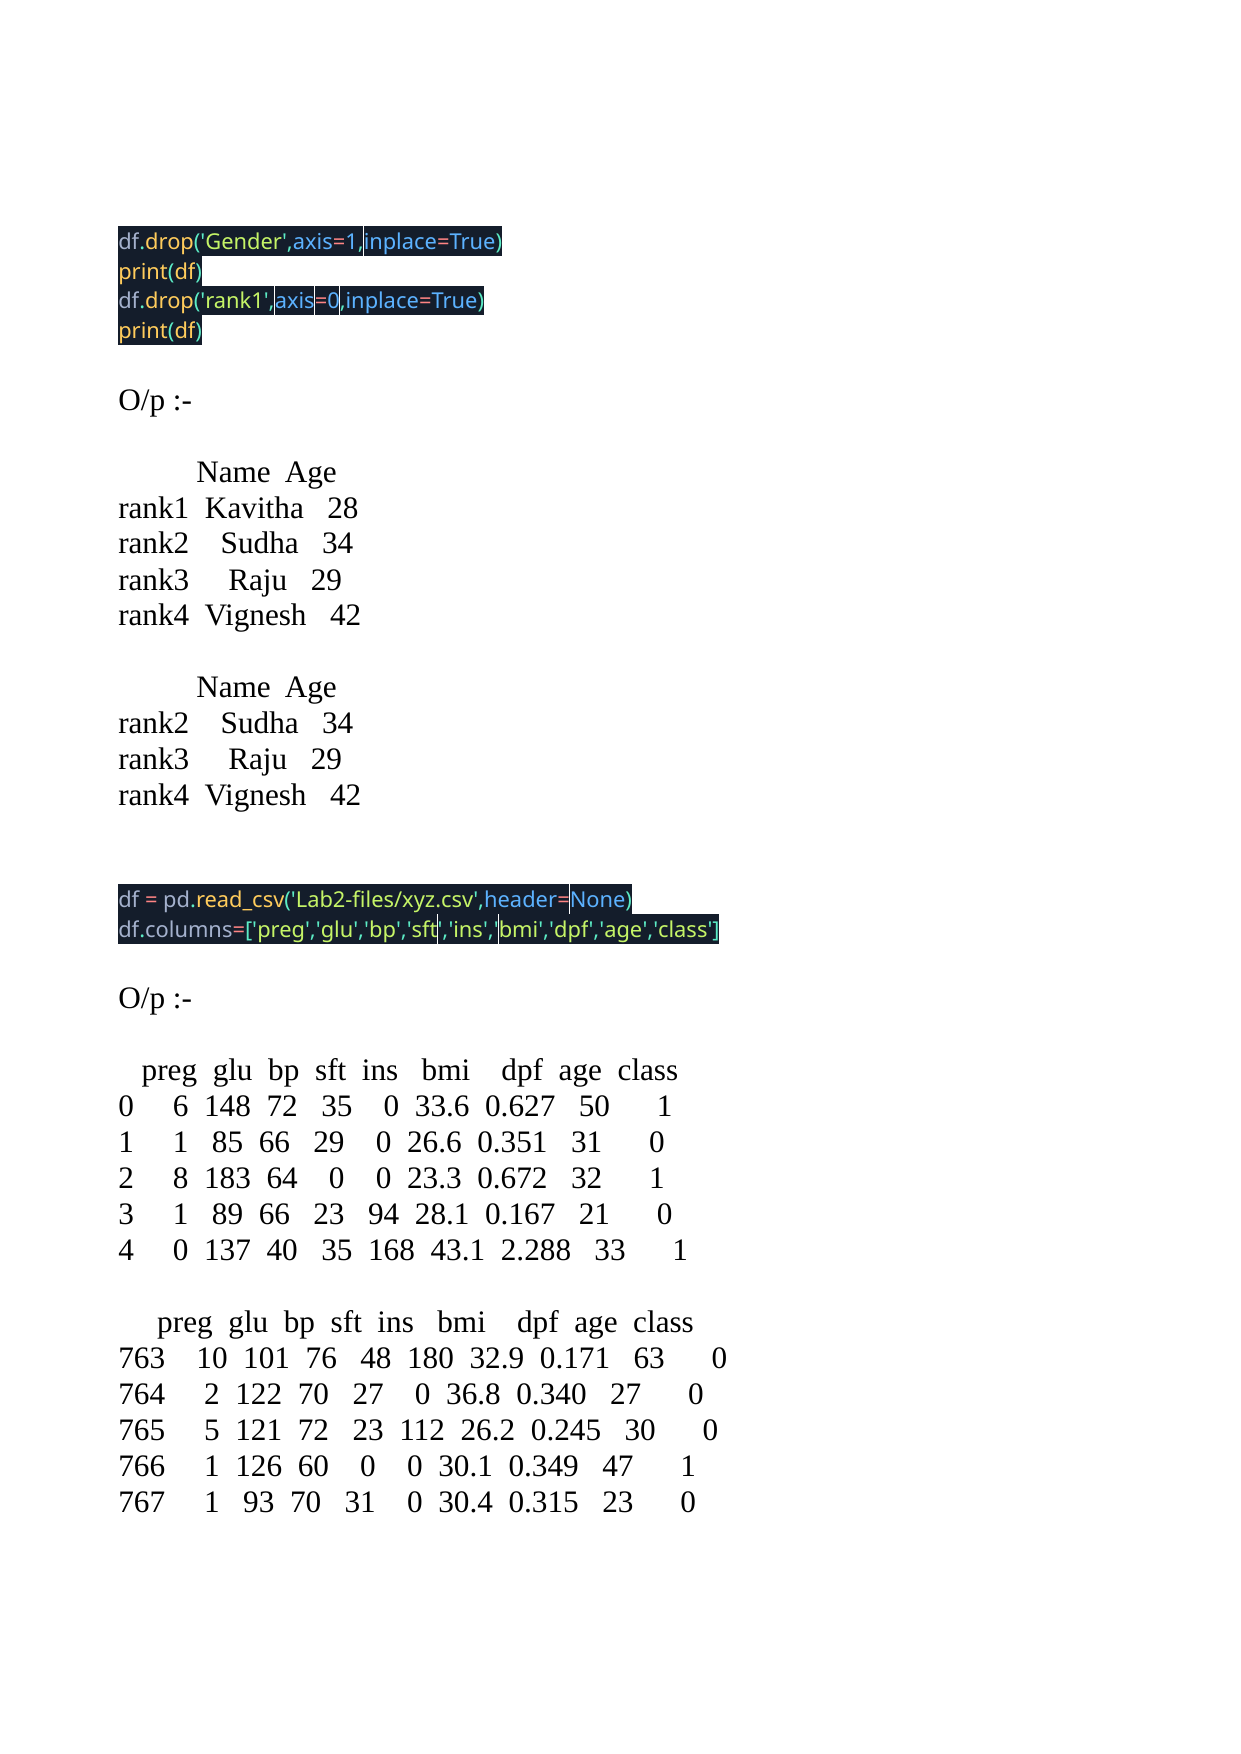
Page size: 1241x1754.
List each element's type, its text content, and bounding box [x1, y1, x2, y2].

text 763 10 101 76 48 180 32.9 0.171 63 0 [118, 1339, 1122, 1375]
text preg glu bp sft ins bmi dpf age class [118, 1303, 1122, 1339]
text 4 0 137 40 35 168 43.1 2.288 33 1 [118, 1231, 1122, 1267]
text Name Age [118, 453, 1122, 489]
text 3 1 89 66 23 94 28.1 0.167 21 0 [118, 1195, 1122, 1231]
text O/p :- [118, 381, 1122, 417]
text df.columns=['preg','glu','bp','sft','ins','bmi','dpf','age','class'] [118, 914, 1122, 944]
text 0 6 148 72 35 0 33.6 0.627 50 1 [118, 1087, 1122, 1123]
text rank4 Vignesh 42 [118, 776, 1122, 812]
text rank3 Raju 29 [118, 561, 1122, 597]
text Name Age [118, 668, 1122, 704]
text O/p :- [118, 980, 1122, 1016]
text print(df) [118, 256, 1122, 286]
text 765 5 121 72 23 112 26.2 0.245 30 0 [118, 1411, 1122, 1447]
text preg glu bp sft ins bmi dpf age class [118, 1052, 1122, 1087]
text 767 1 93 70 31 0 30.4 0.315 23 0 [118, 1483, 1122, 1519]
text 764 2 122 70 27 0 36.8 0.340 27 0 [118, 1375, 1122, 1411]
text print(df) [118, 315, 1122, 345]
text 1 1 85 66 29 0 26.6 0.351 31 0 [118, 1123, 1122, 1159]
text df.drop('Gender',axis=1,inplace=True) [118, 226, 1122, 256]
text df = pd.read_csv('Lab2-files/xyz.csv',header=None) [118, 884, 1122, 914]
text df.drop('rank1',axis=0,inplace=True) [118, 286, 1122, 315]
text rank1 Kavitha 28 [118, 489, 1122, 525]
text rank2 Sudha 34 [118, 704, 1122, 740]
text 2 8 183 64 0 0 23.3 0.672 32 1 [118, 1159, 1122, 1195]
text rank2 Sudha 34 [118, 525, 1122, 561]
text rank3 Raju 29 [118, 740, 1122, 776]
text 766 1 126 60 0 0 30.1 0.349 47 1 [118, 1447, 1122, 1483]
text rank4 Vignesh 42 [118, 597, 1122, 633]
